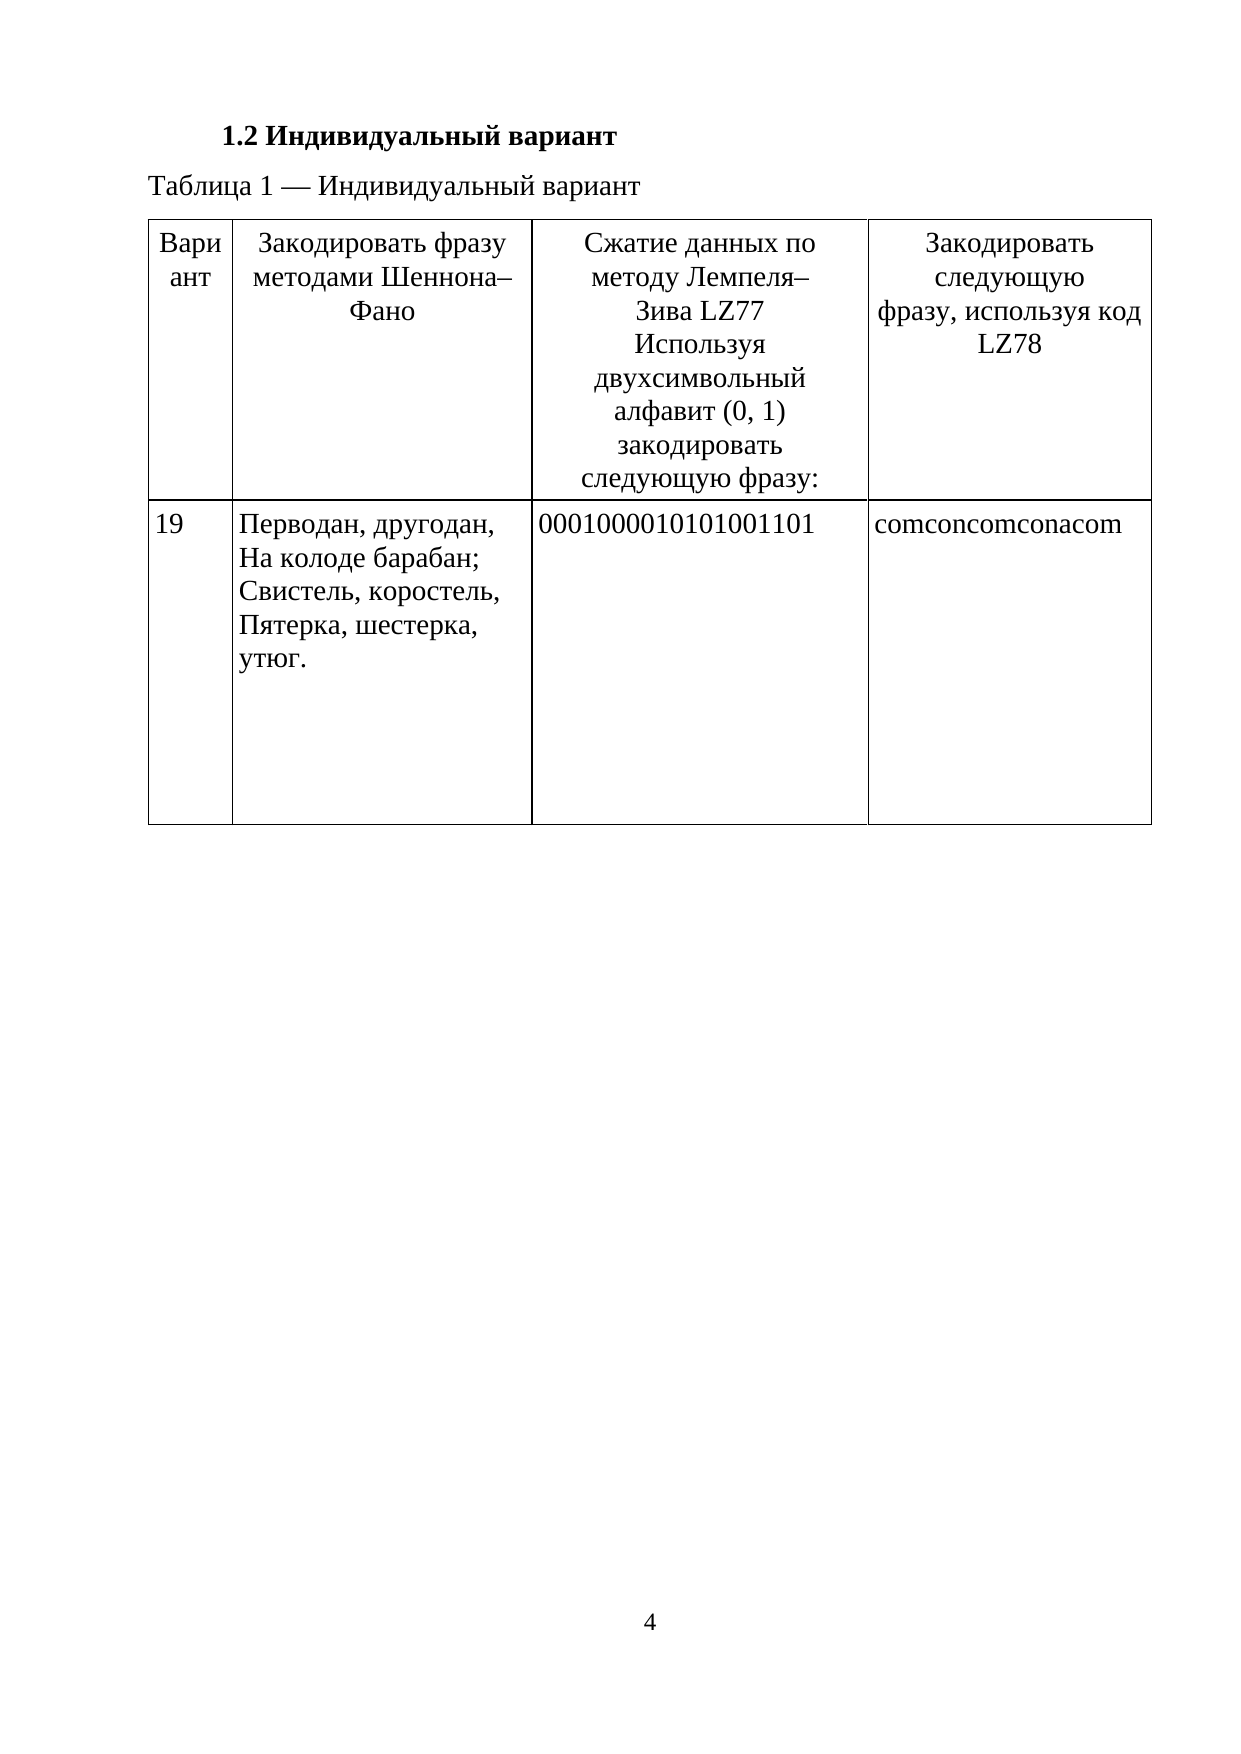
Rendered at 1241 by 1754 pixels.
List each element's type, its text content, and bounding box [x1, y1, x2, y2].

table_cell Перводан, другодан, На колоде барабан; Свистель, коростель, Пятерка, шестерка, утюг. [233, 501, 531, 824]
table_header Сжатие данных по методу Лемпеля– Зива LZ77 Используя двухсимвольный алфавит (0, 1) закодировать следующую фразу: [533, 220, 867, 499]
text Таблица 1 — Индивидуальный вариант [148, 168, 1152, 202]
table_cell comconcomconacom [869, 501, 1151, 824]
text 1.2 Индивидуальный вариант [148, 118, 1152, 152]
table_header Закодировать следующую фразу, используя код LZ78 [869, 220, 1151, 499]
table_cell 19 [149, 501, 232, 824]
table_header Вариант [149, 220, 232, 499]
table_cell 0001000010101001101 [533, 501, 867, 824]
table_header Закодировать фразу методами Шеннона– Фано [233, 220, 531, 499]
